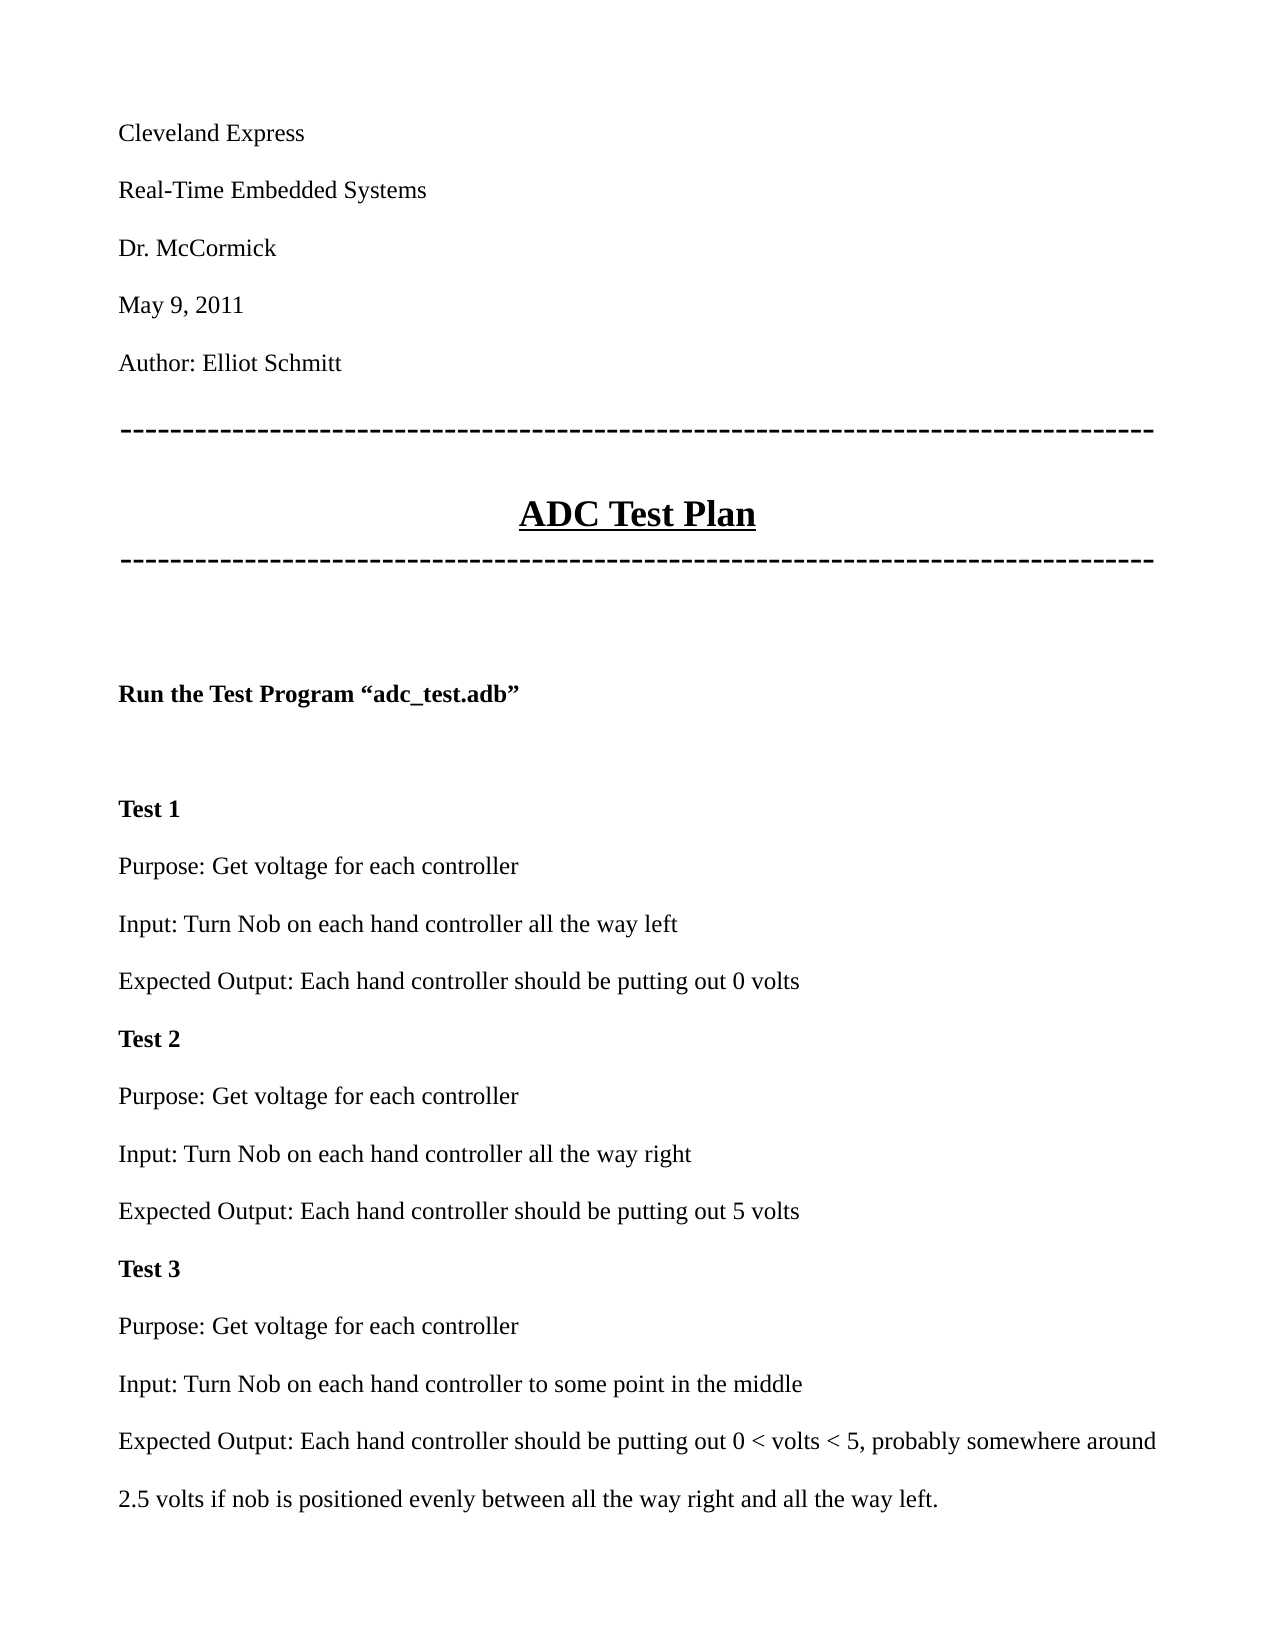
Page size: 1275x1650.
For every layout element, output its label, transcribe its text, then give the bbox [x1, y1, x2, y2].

text Purpose: Get voltage for each controller [118, 1311, 1157, 1340]
text Cleveland Express [118, 118, 1157, 147]
text May 9, 2011 [118, 291, 1157, 319]
text Dr. McCormick [118, 233, 1157, 262]
text Test 2 [118, 1024, 1157, 1052]
text Input: Turn Nob on each hand controller to some point in the middle [118, 1369, 1157, 1397]
text ADC Test Plan [118, 492, 1157, 535]
text Expected Output: Each hand controller should be putting out 0 < volts < 5, probably somewhere around 2.5 volts if nob is positioned evenly between all the way right and all the way left. [118, 1426, 1157, 1512]
text Input: Turn Nob on each hand controller all the way left [118, 909, 1157, 937]
text Author: Elliot Schmitt [118, 348, 1157, 377]
text Purpose: Get voltage for each controller [118, 1081, 1157, 1110]
text Real-Time Embedded Systems [118, 176, 1157, 204]
text Test 1 [118, 794, 1157, 822]
text Expected Output: Each hand controller should be putting out 0 volts [118, 966, 1157, 995]
text Purpose: Get voltage for each controller [118, 851, 1157, 880]
text Test 3 [118, 1254, 1157, 1282]
text ----------------------------------------------------------------------------------- [118, 535, 1157, 578]
text Input: Turn Nob on each hand controller all the way right [118, 1139, 1157, 1167]
text Expected Output: Each hand controller should be putting out 5 volts [118, 1196, 1157, 1225]
text Run the Test Program “adc_test.adb” [118, 679, 1157, 707]
text ----------------------------------------------------------------------------------- [118, 406, 1157, 449]
